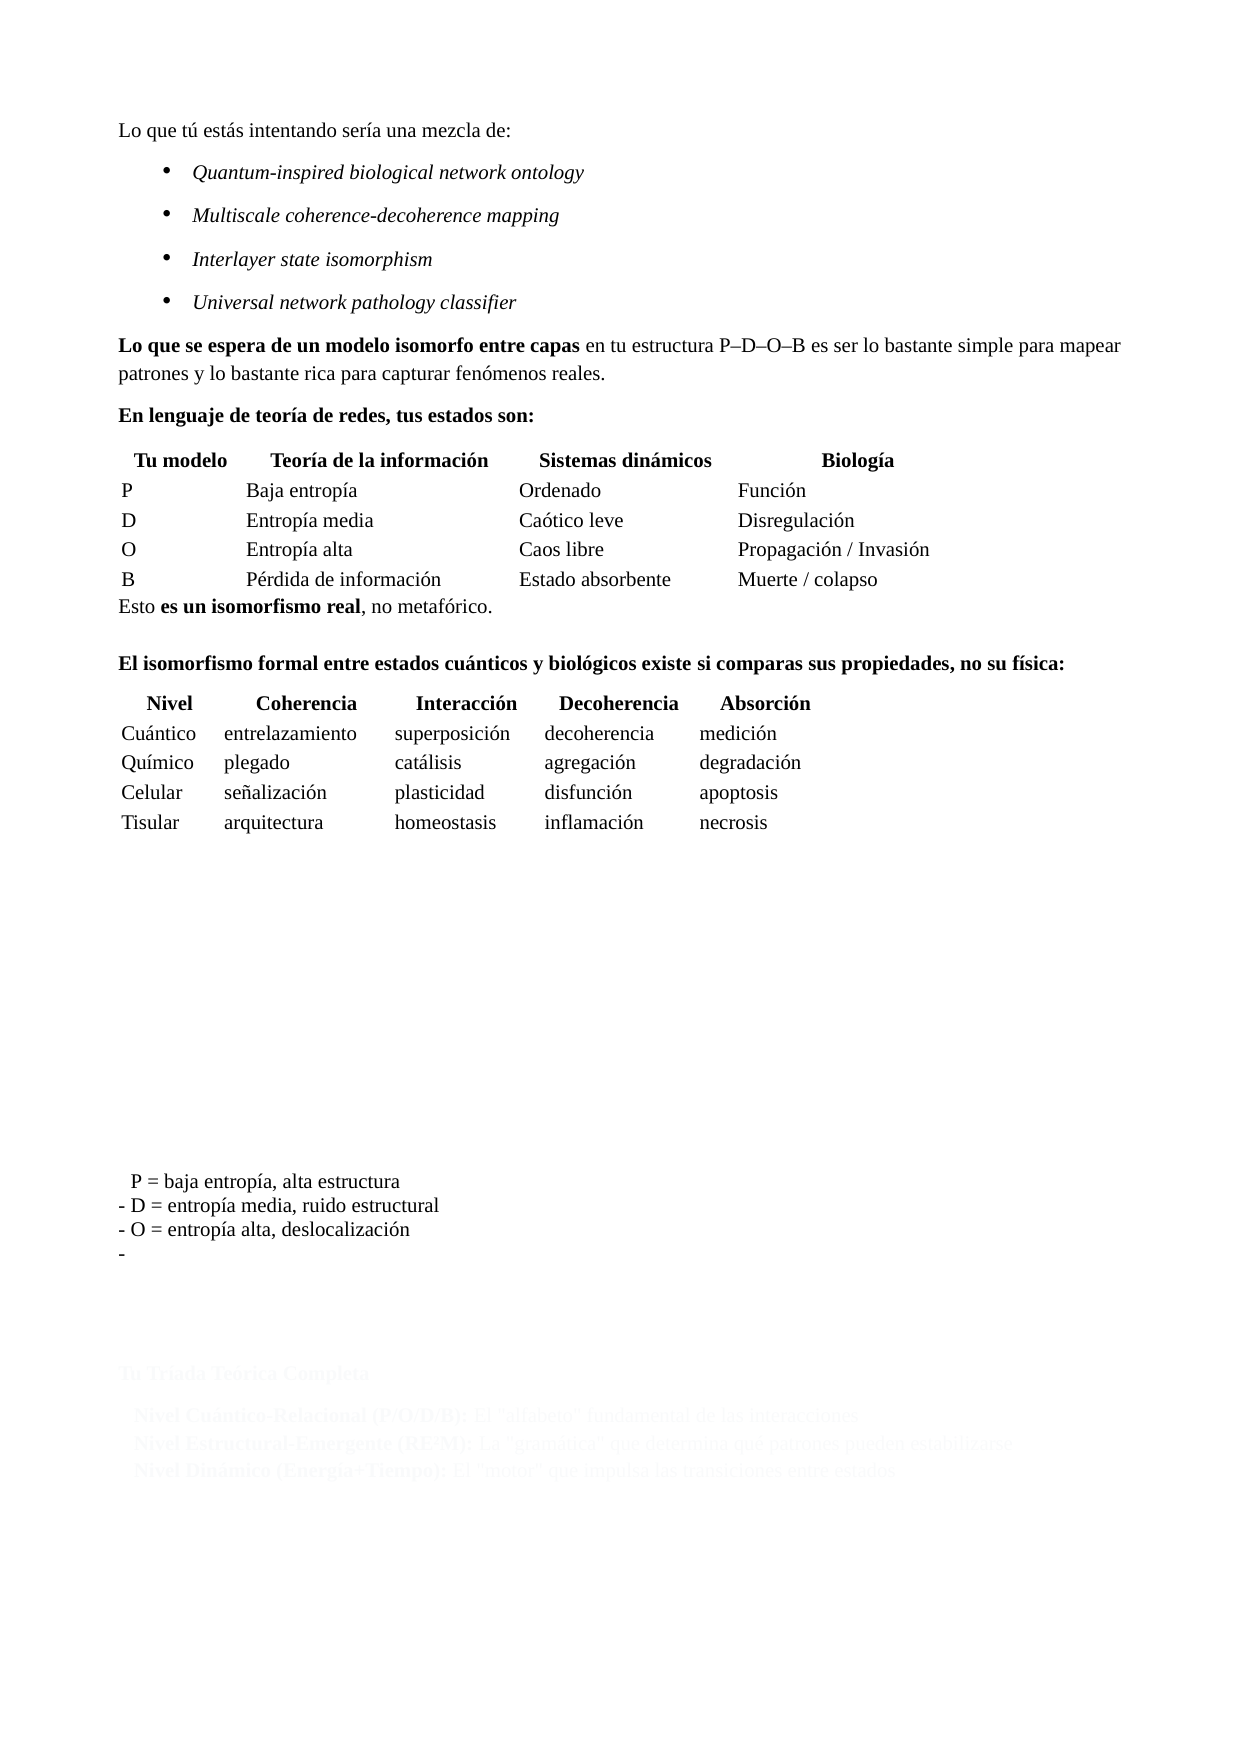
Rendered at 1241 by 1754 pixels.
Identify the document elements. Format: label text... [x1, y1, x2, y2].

table_cell Entropía media [243, 505, 516, 534]
table_cell decoherencia [541, 718, 696, 747]
list Nivel Dinámico (Energía+Tiempo): El "motor" que impulsa las transiciones entre estados [118, 1458, 1122, 1482]
table_header Coherencia [221, 688, 392, 717]
subtitle El isomorfismo formal entre estados cuánticos y biológicos existe si comparas sus propiedades, no su física: [118, 651, 1122, 675]
table_cell Propagación / Invasión [735, 535, 981, 564]
table_cell homeostasis [392, 807, 541, 837]
table_cell Ordenado [516, 475, 735, 504]
table_cell Caótico leve [516, 505, 735, 534]
table_cell señalización [221, 777, 392, 807]
table_cell Tisular [118, 807, 221, 837]
table_cell plasticidad [392, 777, 541, 807]
text Lo que se espera de un modelo isomorfo entre capas en tu estructura P–D–O–B es ser lo bastante simple para mapear patrones y lo bastante rica para capturar fenómenos reales. [118, 333, 1122, 384]
table_header Decoherencia [541, 688, 696, 717]
list Nivel Estructural-Emergente (RE²M): La "gramática" que determina qué patrones pueden estabilizarse [118, 1431, 1122, 1454]
table_cell inflamación [541, 807, 696, 837]
table_cell Cuántico [118, 718, 221, 747]
table_cell Baja entropía [243, 475, 516, 504]
table_header Teoría de la información [243, 445, 516, 475]
table_header Nivel [118, 688, 221, 717]
table_header Absorción [696, 688, 834, 717]
table_cell medición [696, 718, 834, 747]
table_cell P [118, 475, 243, 504]
table_cell Químico [118, 748, 221, 777]
table_cell Estado absorbente [516, 564, 735, 594]
table_cell D [118, 505, 243, 534]
table_cell Pérdida de información [243, 564, 516, 594]
table_cell Función [735, 475, 981, 504]
table_cell degradación [696, 748, 834, 777]
table_cell entrelazamiento [221, 718, 392, 747]
table_cell agregación [541, 748, 696, 777]
text Las capas superiores no pueden mantener función si las inferiores colapsan a B. Tu Tríada Teórica Completa [118, 1278, 1122, 1385]
text Lo que tú estás intentando sería una mezcla de: [118, 118, 1122, 142]
table_cell Celular [118, 777, 221, 807]
subtitle Es suficientemente simple para encontrar isomorfismos entre capas. Es suficientemente rico para capturar fenómenos reales. El esquema P–D–O–B es formalizable como un autómata de 4 estados o como tensor de estados con tuplas. - Con reglas de transición entre capas, esto se convierte en un: Autómata celular multicapa cuaternario con restricciones jerárquicas. Eso es matemáticamente sólido y comparable a modelos reales de biología de sistemas. P–D–O–B mapea de forma limpia a conceptos de teoría de la información - P = baja entropía, alta estructura - D = entropía media, ruido estructural - O = entropía alta, deslocalización - B = entropía máxima efectiva (información eliminada) [118, 977, 1122, 1265]
list Universal network pathology classifier [162, 290, 1122, 314]
list Quantum-inspired biological network ontology [162, 160, 1122, 185]
table_cell Entropía alta [243, 535, 516, 564]
table_header Tu modelo [118, 445, 243, 475]
table_cell arquitectura [221, 807, 392, 837]
table_cell Disregulación [735, 505, 981, 534]
table_cell disfunción [541, 777, 696, 807]
table_cell B [118, 564, 243, 594]
table_cell Muerte / colapso [735, 564, 981, 594]
table_cell plegado [221, 748, 392, 777]
table_cell apoptosis [696, 777, 834, 807]
table_cell O [118, 535, 243, 564]
list Multiscale coherence-decoherence mapping [162, 203, 1122, 228]
table_header Biología [735, 445, 981, 475]
text En lenguaje de teoría de redes, tus estados son: [118, 403, 1122, 427]
table_cell necrosis [696, 807, 834, 837]
list Interlayer state isomorphism [162, 247, 1122, 271]
table_header Sistemas dinámicos [516, 445, 735, 475]
table_cell superposición [392, 718, 541, 747]
table_cell catálisis [392, 748, 541, 777]
table_cell Caos libre [516, 535, 735, 564]
text Tus 4 estados capturan este patrón transversal. Esta tabla ya constituye un modelo matemático discreto basado en teoría de redes multicapa con estados cuaternarios. [118, 837, 1122, 944]
text Esto es un isomorfismo real, no metafórico. [118, 594, 1122, 618]
table_header Interacción [392, 688, 541, 717]
list Nivel Cuántico-Relacional (P/O/D/B): El "alfabeto" fundamental de las interacciones [118, 1403, 1122, 1427]
